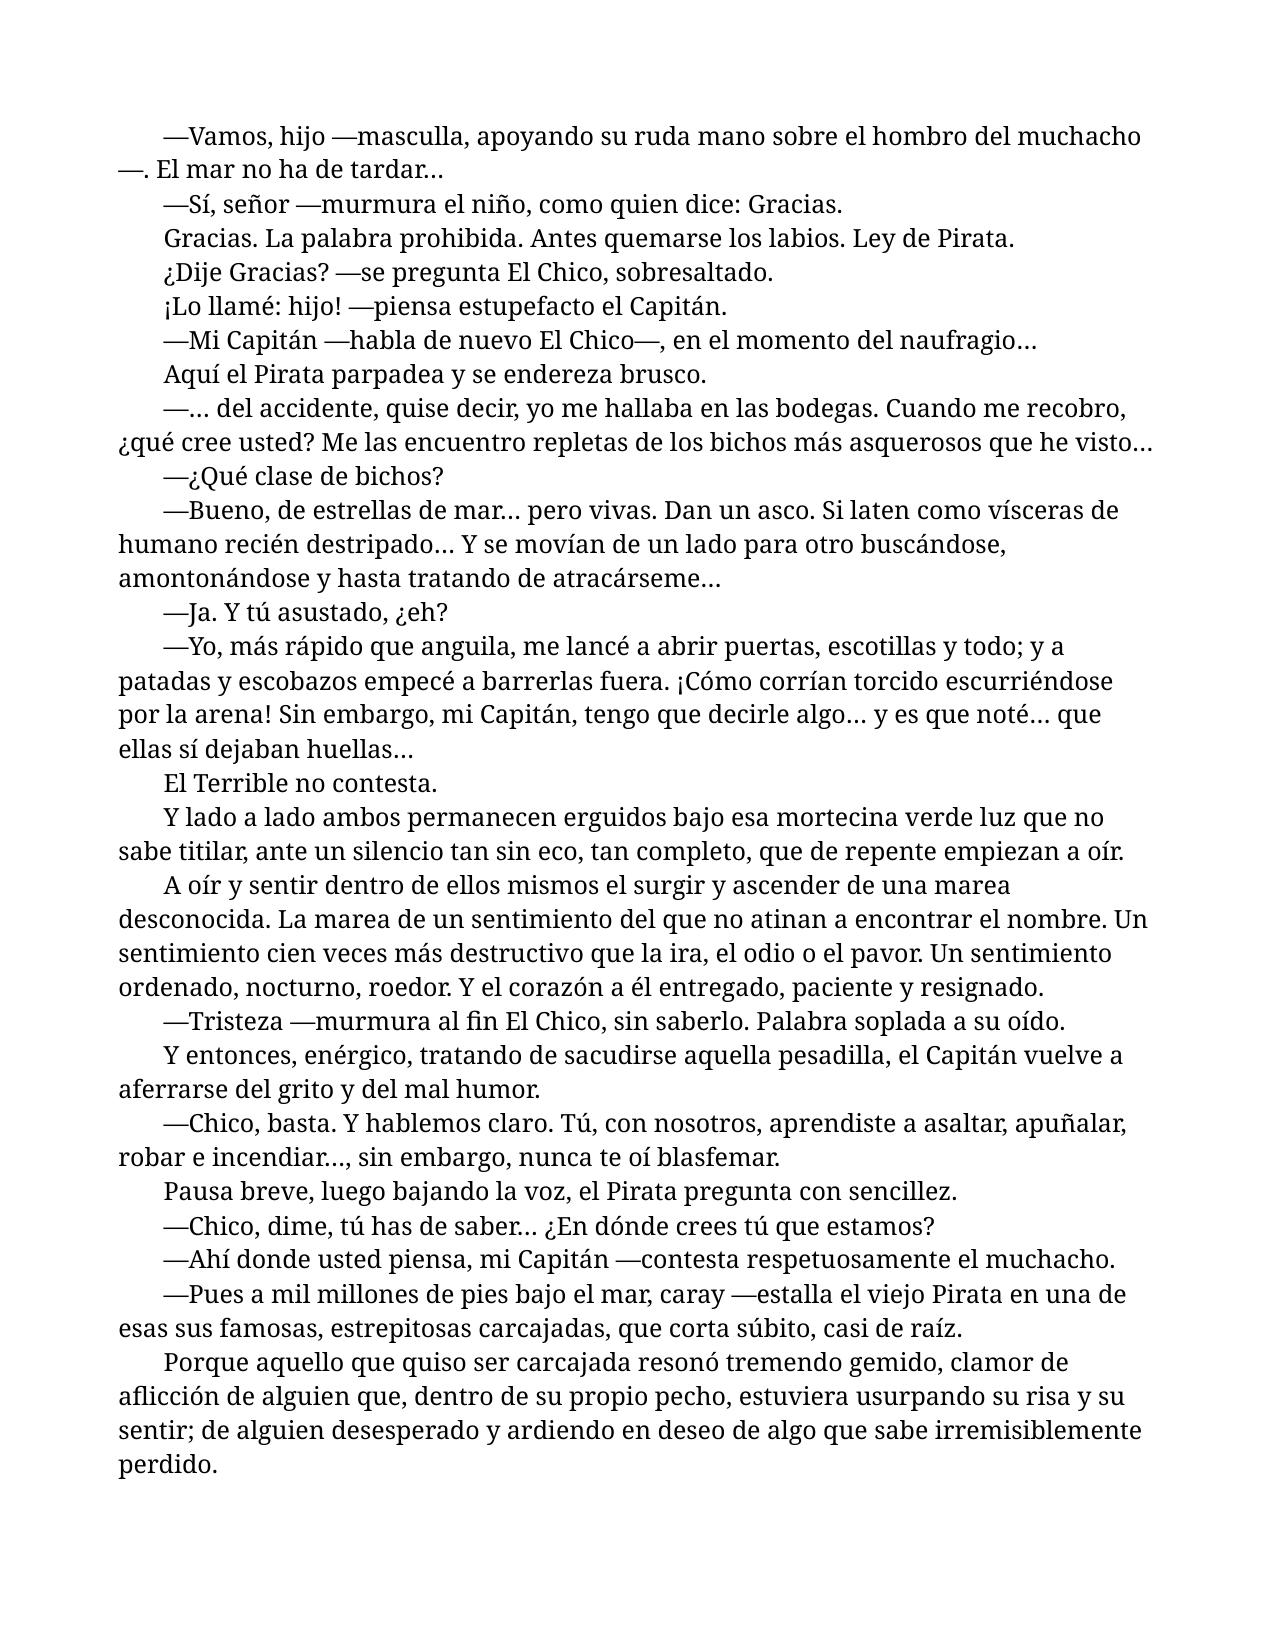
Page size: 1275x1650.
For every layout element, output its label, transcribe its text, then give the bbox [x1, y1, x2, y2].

text —Vamos, hijo —masculla, apoyando su ruda mano sobre el hombro del muchacho—. El mar no ha de tardar… —Sí, señor —murmura el niño, como quien dice: Gracias. Gracias. La palabra prohibida. Antes quemarse los labios. Ley de Pirata. ¿Dije Gracias? —se pregunta El Chico, sobresaltado. ¡Lo llamé: hijo! —piensa estupefacto el Capitán. —Mi Capitán —habla de nuevo El Chico—, en el momento del naufragio… Aquí el Pirata parpadea y se endereza brusco. —… del accidente, quise decir, yo me hallaba en las bodegas. Cuando me recobro, ¿qué cree usted? Me las encuentro repletas de los bichos más asquerosos que he visto… —¿Qué clase de bichos? —Bueno, de estrellas de mar… pero vivas. Dan un asco. Si laten como vísceras de humano recién destripado… Y se movían de un lado para otro buscándose, amontonándose y hasta tratando de atracárseme… —Ja. Y tú asustado, ¿eh? —Yo, más rápido que anguila, me lancé a abrir puertas, escotillas y todo; y a patadas y escobazos empecé a barrerlas fuera. ¡Cómo corrían torcido escurriéndose por la arena! Sin embargo, mi Capitán, tengo que decirle algo… y es que noté… que ellas sí dejaban huellas… El Terrible no contesta. Y lado a lado ambos permanecen erguidos bajo esa mortecina verde luz que no sabe titilar, ante un silencio tan sin eco, tan completo, que de repente empiezan a oír. A oír y sentir dentro de ellos mismos el surgir y ascender de una marea desconocida. La marea de un sentimiento del que no atinan a encontrar el nombre. Un sentimiento cien veces más destructivo que la ira, el odio o el pavor. Un sentimiento ordenado, nocturno, roedor. Y el corazón a él entregado, paciente y resignado. —Tristeza —murmura al fin El Chico, sin saberlo. Palabra soplada a su oído. Y entonces, enérgico, tratando de sacudirse aquella pesadilla, el Capitán vuelve a aferrarse del grito y del mal humor. —Chico, basta. Y hablemos claro. Tú, con nosotros, aprendiste a asaltar, apuñalar, robar e incendiar…, sin embargo, nunca te oí blasfemar. Pausa breve, luego bajando la voz, el Pirata pregunta con sencillez. —Chico, dime, tú has de saber… ¿En dónde crees tú que estamos? —Ahí donde usted piensa, mi Capitán —contesta respetuosamente el muchacho. —Pues a mil millones de pies bajo el mar, caray —estalla el viejo Pirata en una de esas sus famosas, estrepitosas carcajadas, que corta súbito, casi de raíz. Porque aquello que quiso ser carcajada resonó tremendo gemido, clamor de aflicción de alguien que, dentro de su propio pecho, estuviera usurpando su risa y su sentir; de alguien desesperado y ardiendo en deseo de algo que sabe irremisiblemente perdido. [118, 118, 1157, 1481]
